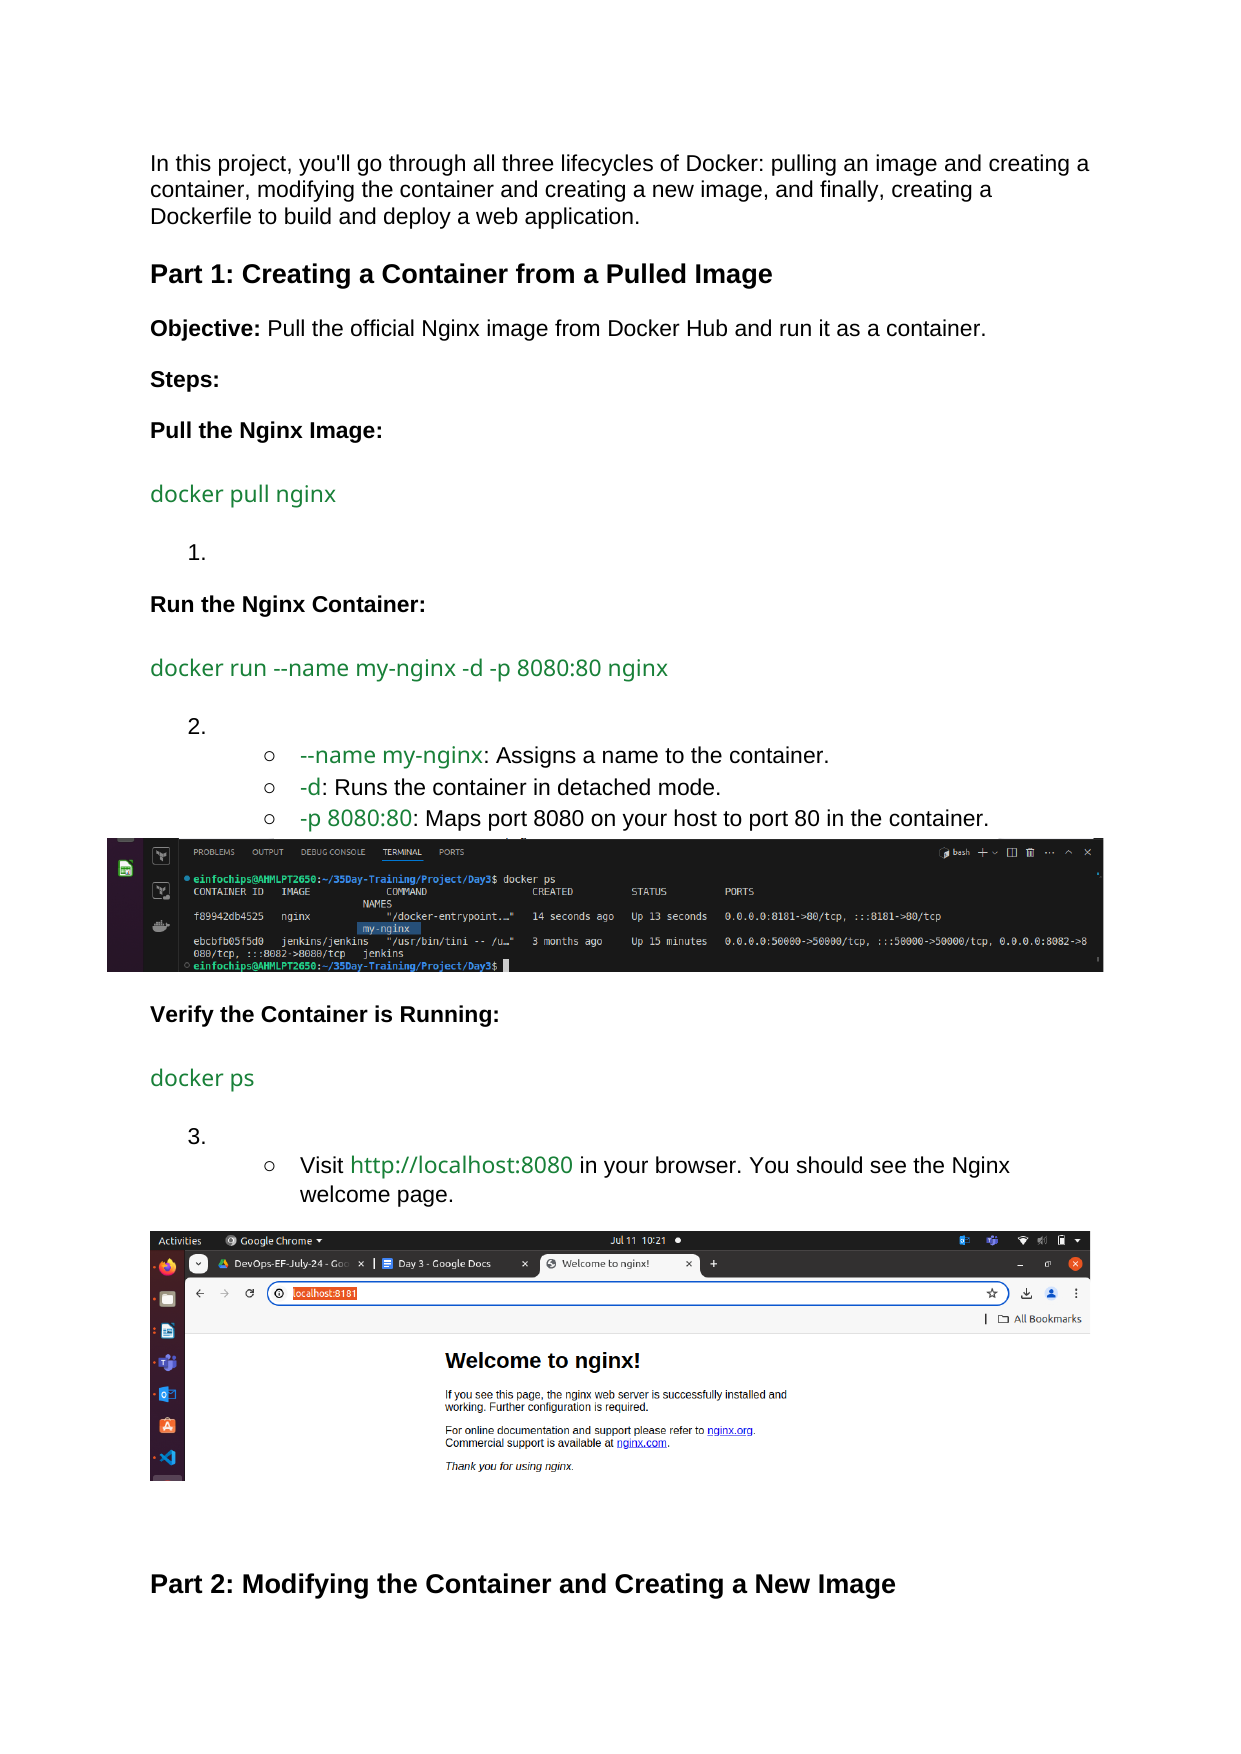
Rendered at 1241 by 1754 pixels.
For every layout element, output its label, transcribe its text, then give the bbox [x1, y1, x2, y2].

subtitle Part 1: Creating a Container from a Pulled Image [150, 258, 1090, 289]
subtitle Part 2: Modifying the Container and Creating a New Image [150, 1568, 1090, 1599]
list -d: Runs the container in detached mode. [262, 771, 1090, 802]
list --name my-nginx: Assigns a name to the container. [262, 739, 1090, 771]
list Visit http://localhost:8080 in your browser. You should see the Nginx welcome page. [262, 1149, 1090, 1207]
picture [150, 1231, 1091, 1481]
text Steps: [150, 366, 1090, 392]
text Objective: Pull the official Nginx image from Docker Hub and run it as a container. [150, 314, 1090, 341]
text Run the Nginx Container: docker run --name my-nginx -d -p 8080:80 nginx [150, 591, 1090, 683]
picture [107, 838, 1104, 972]
text Verify the Container is Running: docker ps [150, 972, 1090, 1093]
text Pull the Nginx Image: docker pull nginx [150, 417, 1090, 510]
text In this project, you'll go through all three lifecycles of Docker: pulling an image and creating a container, modifying the container and creating a new image, and finally, creating a Dockerfile to build and deploy a web application. [150, 150, 1090, 229]
list -p 8080:80: Maps port 8080 on your host to port 80 in the container. [262, 802, 1090, 833]
